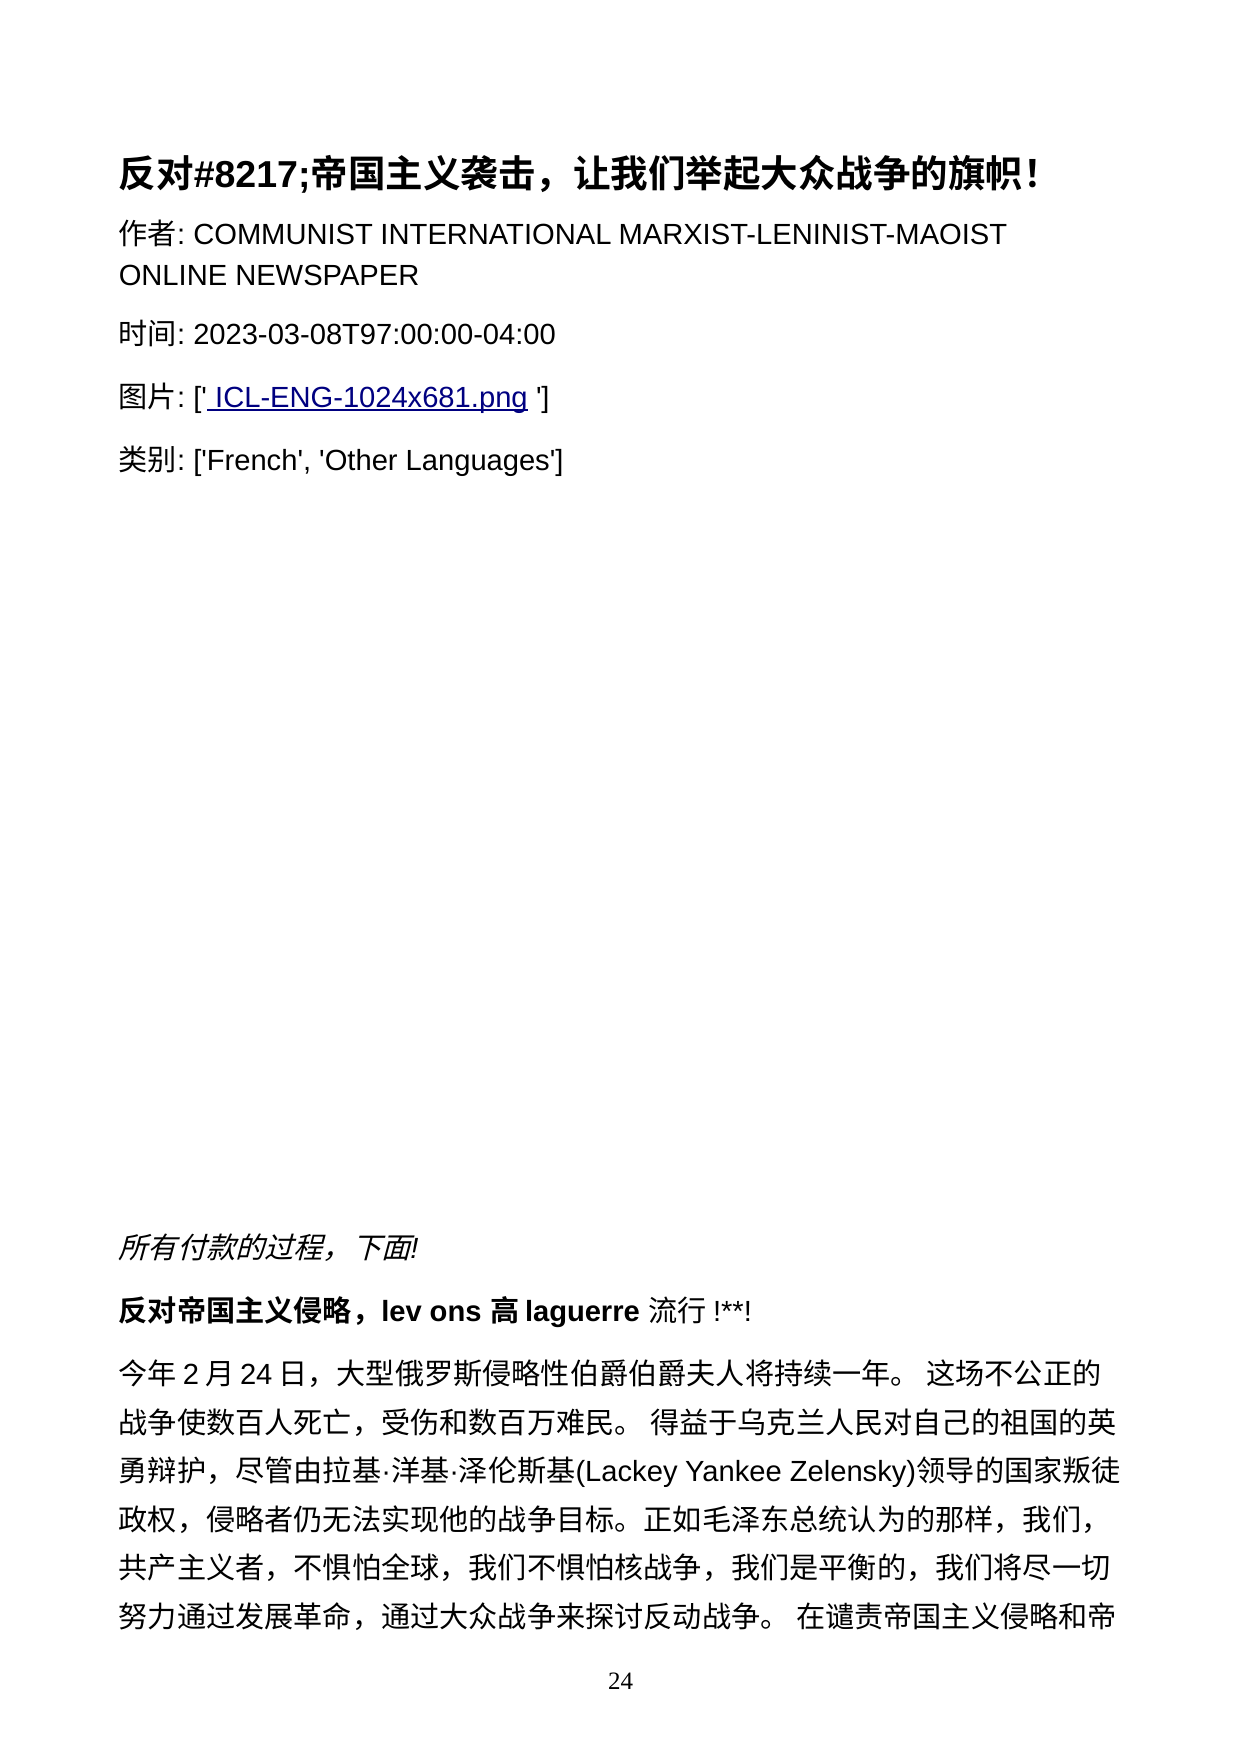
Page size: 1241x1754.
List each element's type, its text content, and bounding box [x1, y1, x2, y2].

text 作者: COMMUNIST INTERNATIONAL MARXIST-LENINIST-MAOIST ONLINE NEWSPAPER [118, 210, 1122, 291]
text 反对帝国主义侵略，lev ons 高laguerre 流行 !**! [118, 1287, 1122, 1330]
subtitle 反对#8217;帝国主义袭击，让我们举起大众战争的旗帜！ [118, 143, 1122, 198]
text 图片: [' ICL-ENG-1024x681.png '] [118, 374, 1122, 416]
text 所有付款的过程，下面! [118, 500, 1122, 1267]
text 类别: ['French', 'Other Languages'] [118, 437, 1122, 479]
text 时间: 2023-03-08T97:00:00-04:00 [118, 311, 1122, 353]
text 今年2月24日，大型俄罗斯侵略性伯爵伯爵夫人将持续一年。 这场不公正的战争使数百人死亡，受伤和数百万难民。 得益于乌克兰人民对自己的祖国的英勇辩护，尽管由拉基·洋基·泽伦斯基(Lackey Yankee Zelensky)领导的国家叛徒政权，侵略者仍无法实现他的战争目标。正如毛泽东总统认为的那样，我们，共产主义者，不惧怕全球，我们不惧怕核战争，我们是平衡的，我们将尽一切努力通过发展革命，通过大众战争来探讨反动战争。 在谴责帝国主义侵略和帝 [118, 1351, 1122, 1636]
